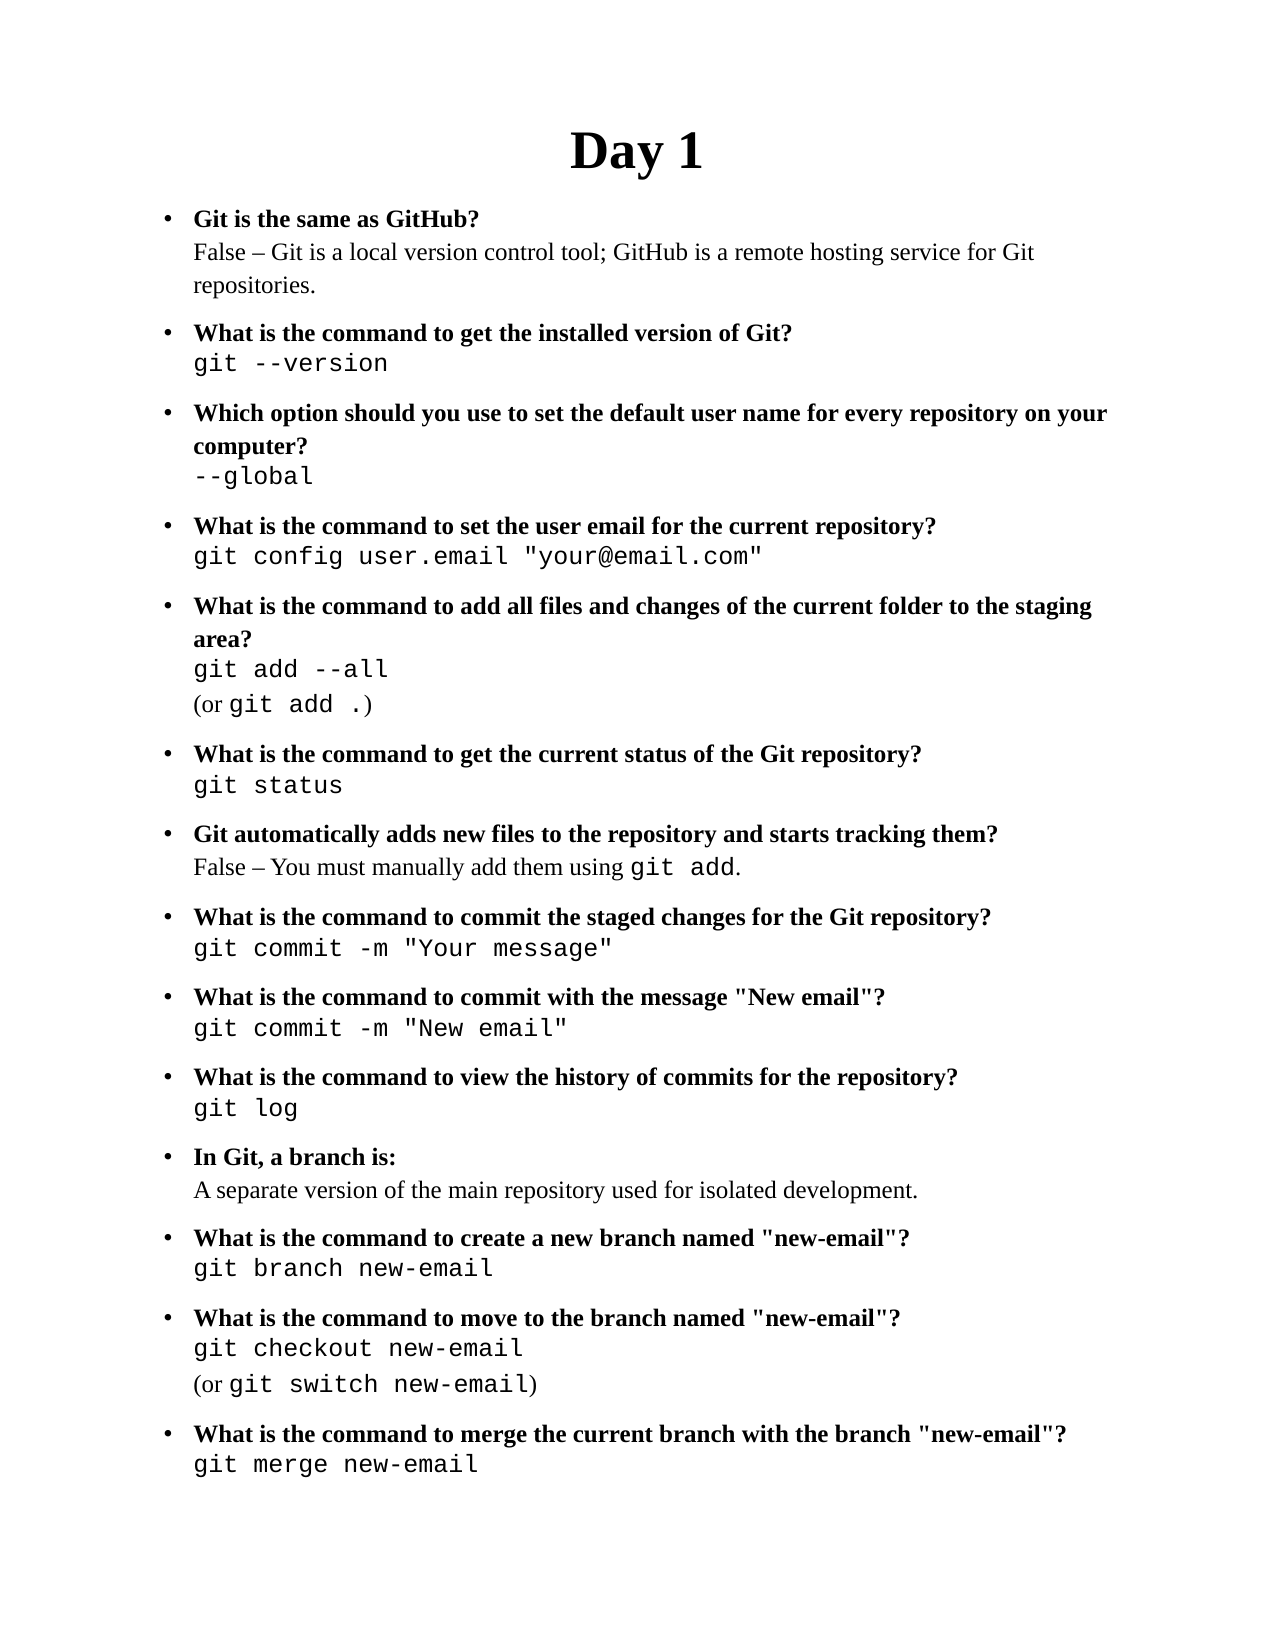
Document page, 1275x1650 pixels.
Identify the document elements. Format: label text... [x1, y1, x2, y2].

list Git is the same as GitHub? False – Git is a local version control tool; GitHub is a remote hosting service for Git repositories. [164, 204, 1157, 299]
list What is the command to merge the current branch with the branch "new-email"? git merge new-email [164, 1419, 1157, 1480]
text Day 1 [118, 118, 1157, 180]
list What is the command to move to the branch named "new-email"? git checkout new-email (or git switch new-email) [164, 1303, 1157, 1399]
list What is the command to view the history of commits for the repository? git log [164, 1062, 1157, 1124]
list What is the command to commit the staged changes for the Git repository? git commit -m "Your message" [164, 902, 1157, 964]
list What is the command to get the current status of the Git repository? git status [164, 739, 1157, 801]
list What is the command to create a new branch named "new-email"? git branch new-email [164, 1223, 1157, 1284]
list In Git, a branch is: A separate version of the main repository used for isolated development. [164, 1142, 1157, 1204]
list Git automatically adds new files to the repository and starts tracking them? False – You must manually add them using git add. [164, 819, 1157, 883]
list What is the command to commit with the message "New email"? git commit -m "New email" [164, 982, 1157, 1044]
list What is the command to set the user email for the current repository? git config user.email "your@email.com" [164, 511, 1157, 572]
list What is the command to add all files and changes of the current folder to the staging area? git add --all (or git add .) [164, 591, 1157, 720]
list Which option should you use to set the default user name for every repository on your computer? --global [164, 398, 1157, 492]
list What is the command to get the installed version of Git? git --version [164, 318, 1157, 379]
